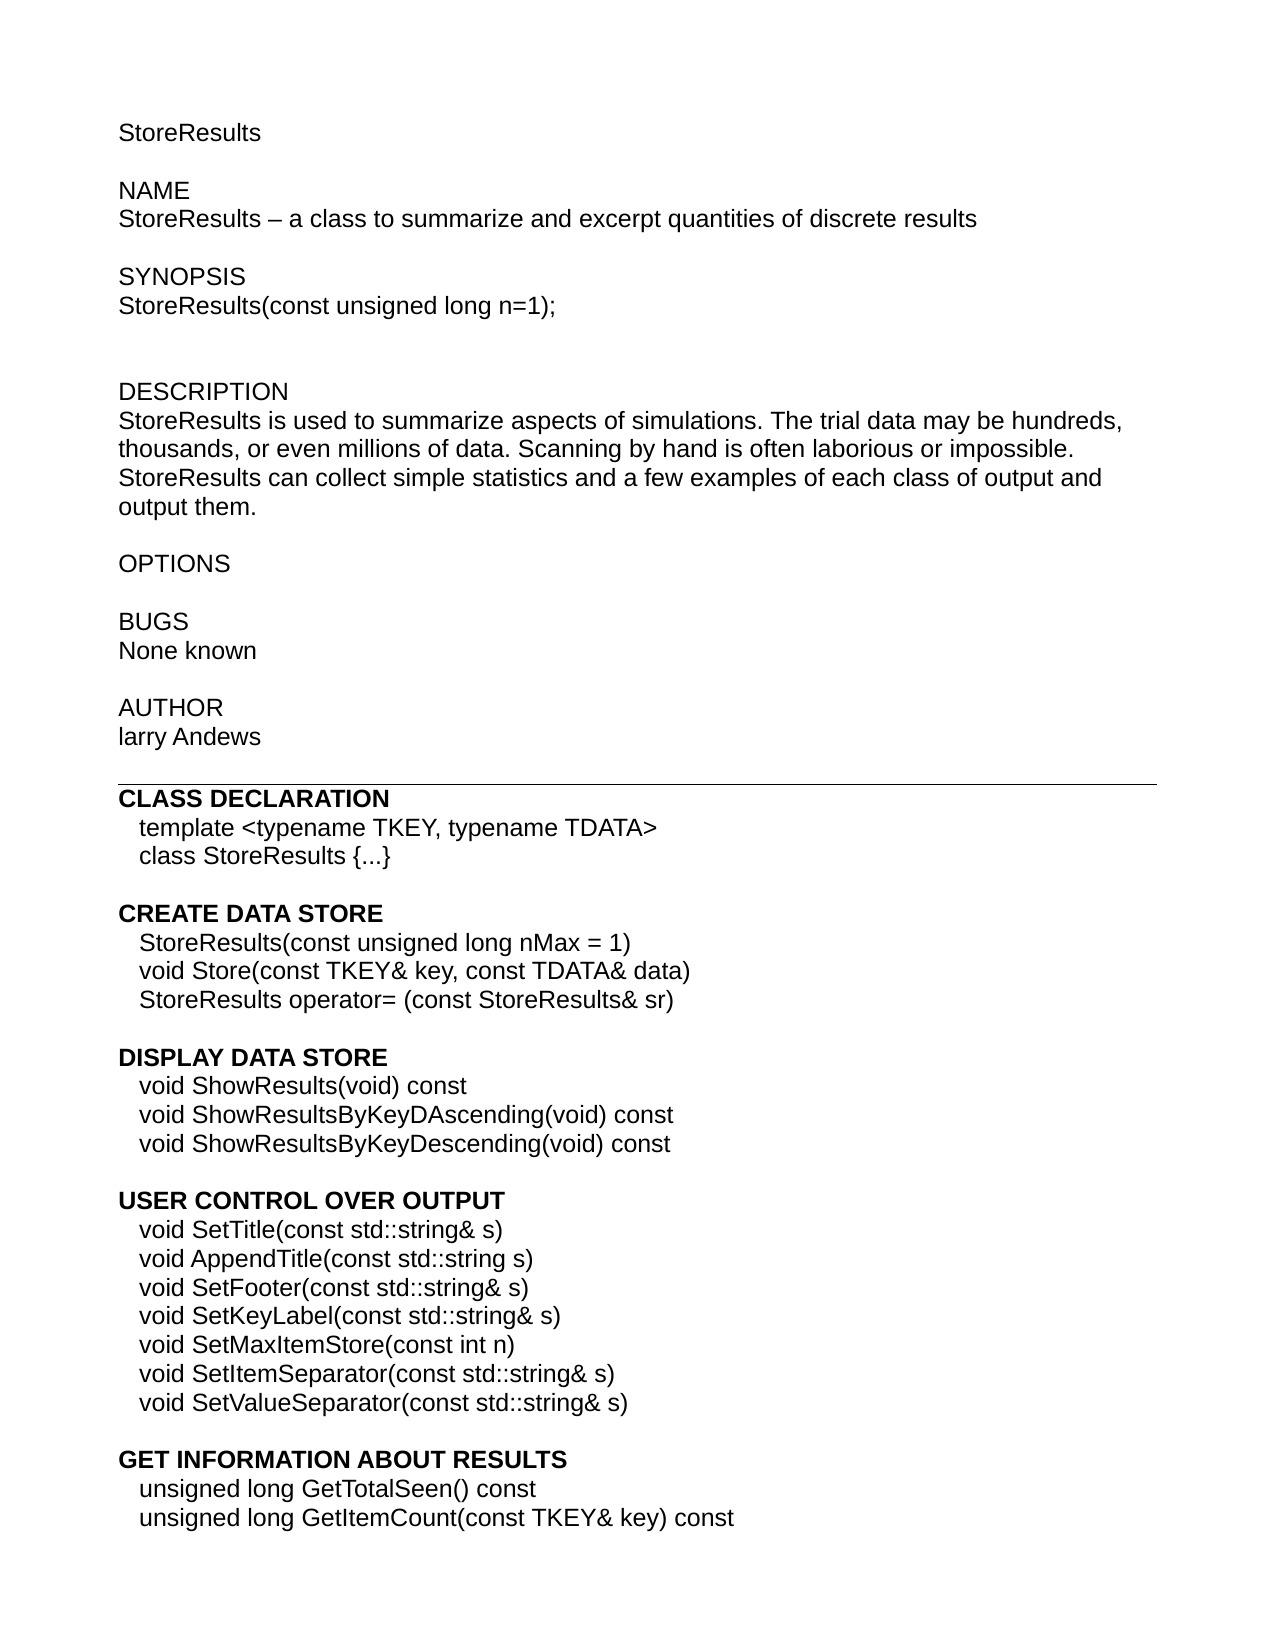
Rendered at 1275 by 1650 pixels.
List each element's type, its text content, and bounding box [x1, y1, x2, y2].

text void SetKeyLabel(const std::string& s) [118, 1301, 1157, 1330]
text USER CONTROL OVER OUTPUT [118, 1186, 1157, 1215]
text void SetItemSeparator(const std::string& s) [118, 1359, 1157, 1388]
text void SetMaxItemStore(const int n) [118, 1330, 1157, 1359]
text AUTHOR [118, 693, 1157, 722]
text class StoreResults {...} [118, 841, 1157, 870]
text void AppendTitle(const std::string s) [118, 1244, 1157, 1273]
text CREATE DATA STORE [118, 899, 1157, 928]
text void ShowResultsByKeyDAscending(void) const [118, 1100, 1157, 1129]
text BUGS [118, 607, 1157, 636]
text NAME [118, 176, 1157, 204]
text unsigned long GetItemCount(const TKEY& key) const [118, 1503, 1157, 1531]
text StoreResults(const unsigned long nMax = 1) [118, 928, 1157, 956]
text DISPLAY DATA STORE [118, 1043, 1157, 1071]
text unsigned long GetTotalSeen() const [118, 1474, 1157, 1503]
text larry Andews [118, 722, 1157, 751]
text template <typename TKEY, typename TDATA> [118, 813, 1157, 841]
text StoreResults is used to summarize aspects of simulations. The trial data may be hundreds, thousands, or even millions of data. Scanning by hand is often laborious or impossible. StoreResults can collect simple statistics and a few examples of each class of output and output them. [118, 406, 1157, 521]
text None known [118, 636, 1157, 664]
text CLASS DECLARATION [118, 785, 1157, 813]
text void ShowResults(void) const [118, 1071, 1157, 1100]
text StoreResults(const unsigned long n=1); [118, 291, 1157, 319]
text StoreResults [118, 118, 1157, 147]
text void ShowResultsByKeyDescending(void) const [118, 1129, 1157, 1158]
text SYNOPSIS [118, 262, 1157, 291]
text void Store(const TKEY& key, const TDATA& data) [118, 956, 1157, 985]
text void SetTitle(const std::string& s) [118, 1215, 1157, 1244]
text DESCRIPTION [118, 377, 1157, 406]
text GET INFORMATION ABOUT RESULTS [118, 1445, 1157, 1474]
text StoreResults – a class to summarize and excerpt quantities of discrete results [118, 204, 1157, 233]
text OPTIONS [118, 549, 1157, 578]
text void SetFooter(const std::string& s) [118, 1273, 1157, 1301]
text void SetValueSeparator(const std::string& s) [118, 1388, 1157, 1416]
text StoreResults operator= (const StoreResults& sr) [118, 985, 1157, 1014]
